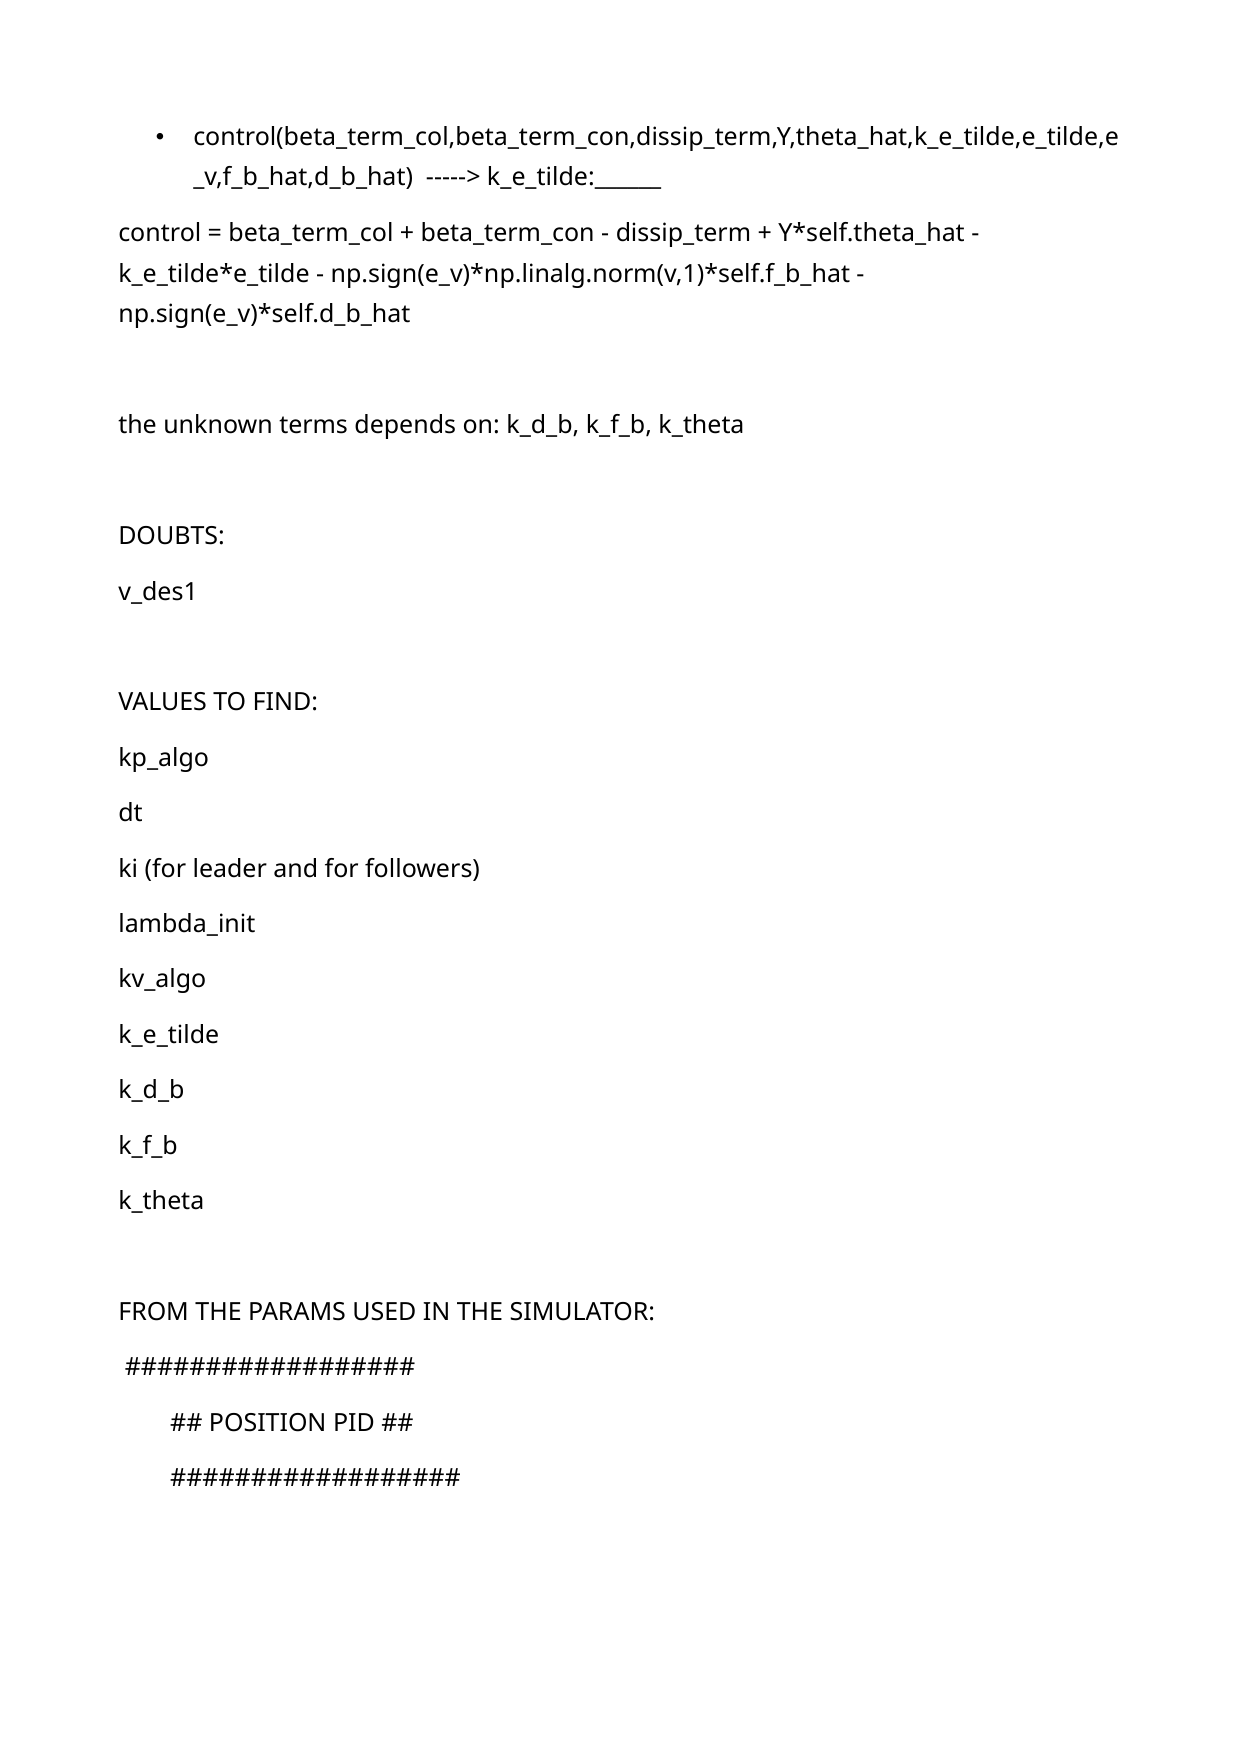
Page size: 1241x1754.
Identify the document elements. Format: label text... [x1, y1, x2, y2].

text k_e_tilde [118, 1016, 1122, 1051]
text ################## [118, 1460, 1122, 1494]
text k_f_b [118, 1127, 1122, 1161]
text VALUES TO FIND: [118, 684, 1122, 718]
text lambda_init [118, 906, 1122, 940]
text control = beta_term_col + beta_term_con - dissip_term + Y*self.theta_hat - k_e_tilde*e_tilde - np.sign(e_v)*np.linalg.norm(v,1)*self.f_b_hat - np.sign(e_v)*self.d_b_hat [118, 214, 1122, 330]
text ## POSITION PID ## [118, 1404, 1122, 1438]
text kv_algo [118, 961, 1122, 995]
text FROM THE PARAMS USED IN THE SIMULATOR: [118, 1293, 1122, 1328]
text kp_algo [118, 739, 1122, 773]
text the unknown terms depends on: k_d_b, k_f_b, k_theta [118, 407, 1122, 441]
text ki (for leader and for followers) [118, 850, 1122, 884]
text dt [118, 795, 1122, 829]
text DOUBTS: [118, 518, 1122, 552]
text k_theta [118, 1183, 1122, 1217]
text k_d_b [118, 1072, 1122, 1106]
text ################## [118, 1349, 1122, 1383]
text v_des1 [118, 573, 1122, 607]
list control(beta_term_col,beta_term_con,dissip_term,Y,theta_hat,k_e_tilde,e_tilde,e_v,f_b_hat,d_b_hat) -----> k_e_tilde:______ [156, 118, 1122, 193]
